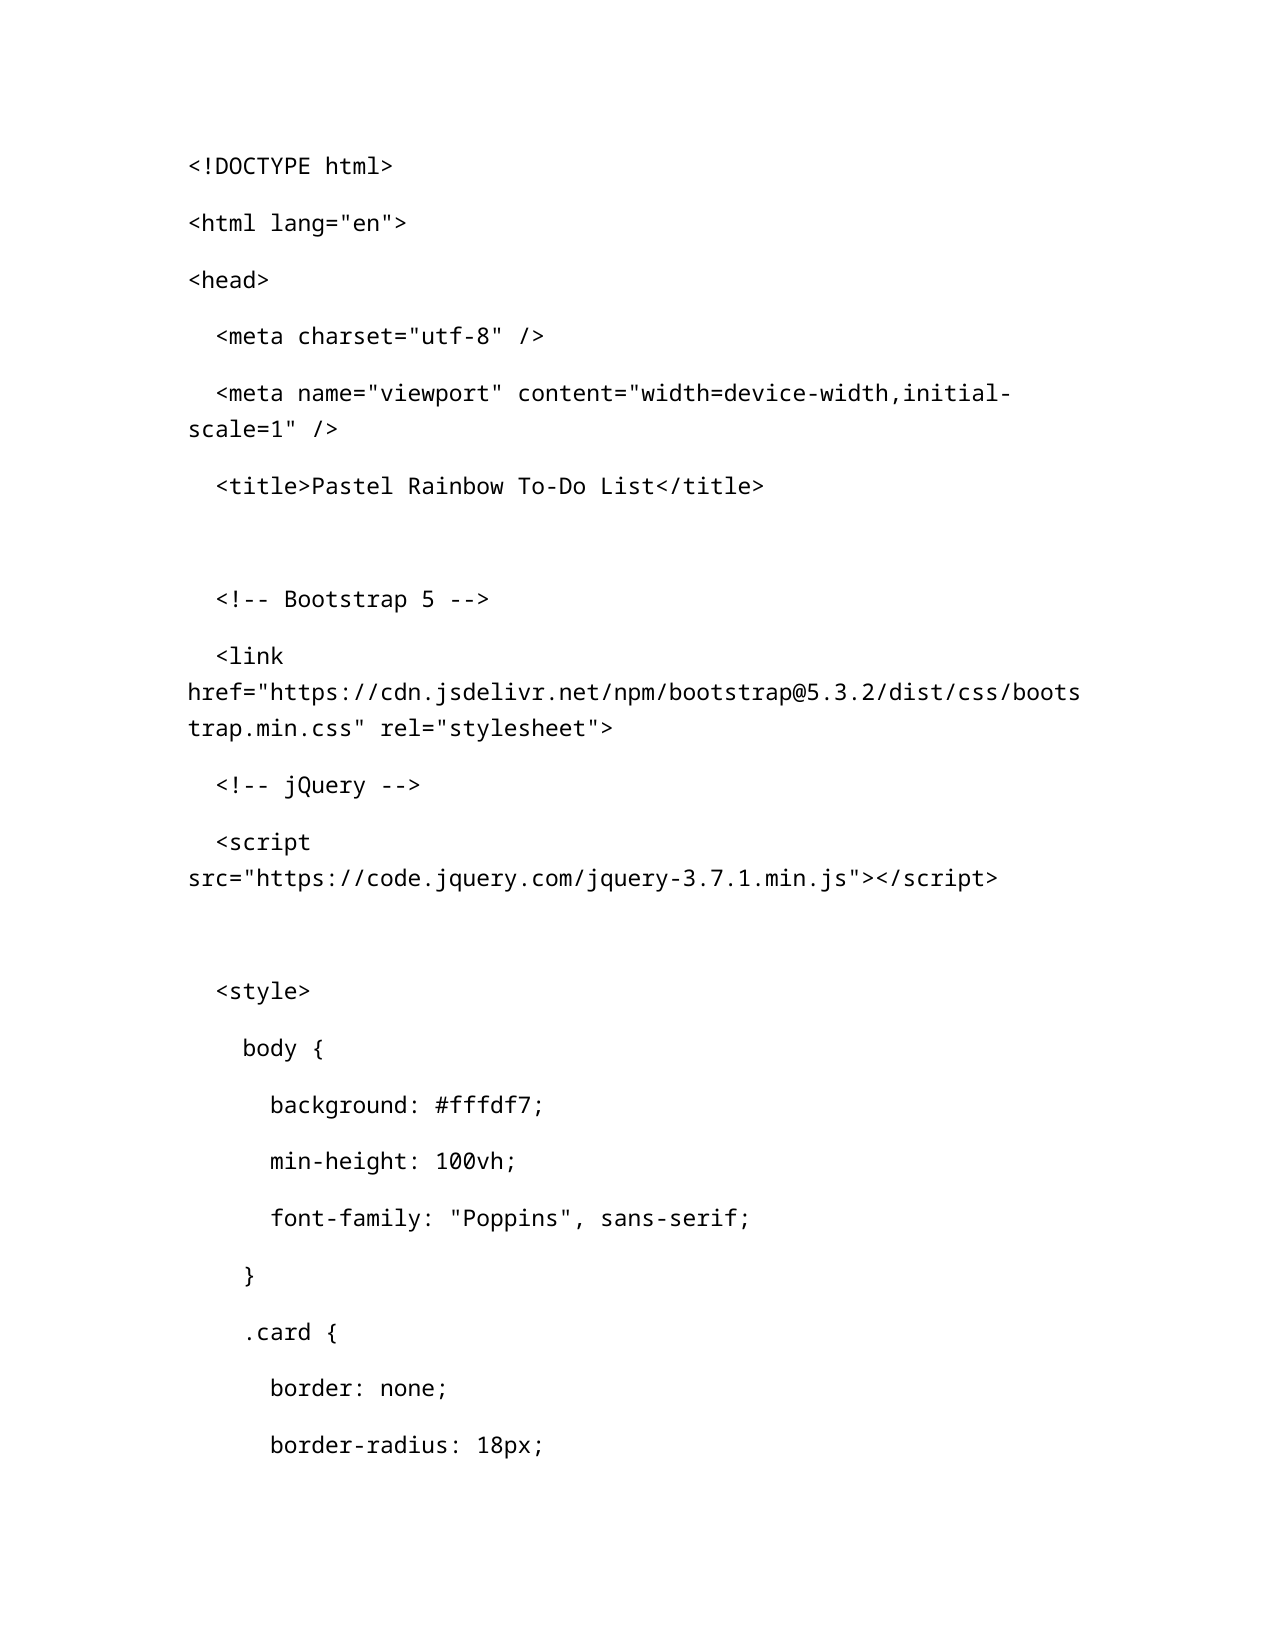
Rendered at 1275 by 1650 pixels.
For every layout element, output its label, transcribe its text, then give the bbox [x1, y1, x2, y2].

text border-radius: 18px; [187, 1429, 1087, 1460]
text <script src="https://code.jquery.com/jquery-3.7.1.min.js"></script> [187, 826, 1087, 893]
text <meta name="viewport" content="width=device-width,initial-scale=1" /> [187, 377, 1087, 444]
text <title>Pastel Rainbow To-Do List</title> [187, 470, 1087, 501]
text <!-- jQuery --> [187, 769, 1087, 800]
text body { [187, 1032, 1087, 1063]
text <!-- Bootstrap 5 --> [187, 583, 1087, 614]
text min-height: 100vh; [187, 1145, 1087, 1177]
text } [187, 1259, 1087, 1290]
text <html lang="en"> [187, 207, 1087, 238]
text font-family: "Poppins", sans-serif; [187, 1202, 1087, 1233]
text border: none; [187, 1372, 1087, 1404]
text background: #fffdf7; [187, 1088, 1087, 1120]
text <meta charset="utf-8" /> [187, 320, 1087, 352]
text <!DOCTYPE html> [187, 150, 1087, 181]
text <link href="https://cdn.jsdelivr.net/npm/bootstrap@5.3.2/dist/css/bootstrap.min.css" rel="stylesheet"> [187, 640, 1087, 743]
text .card { [187, 1316, 1087, 1347]
text <style> [187, 975, 1087, 1006]
text <head> [187, 263, 1087, 295]
